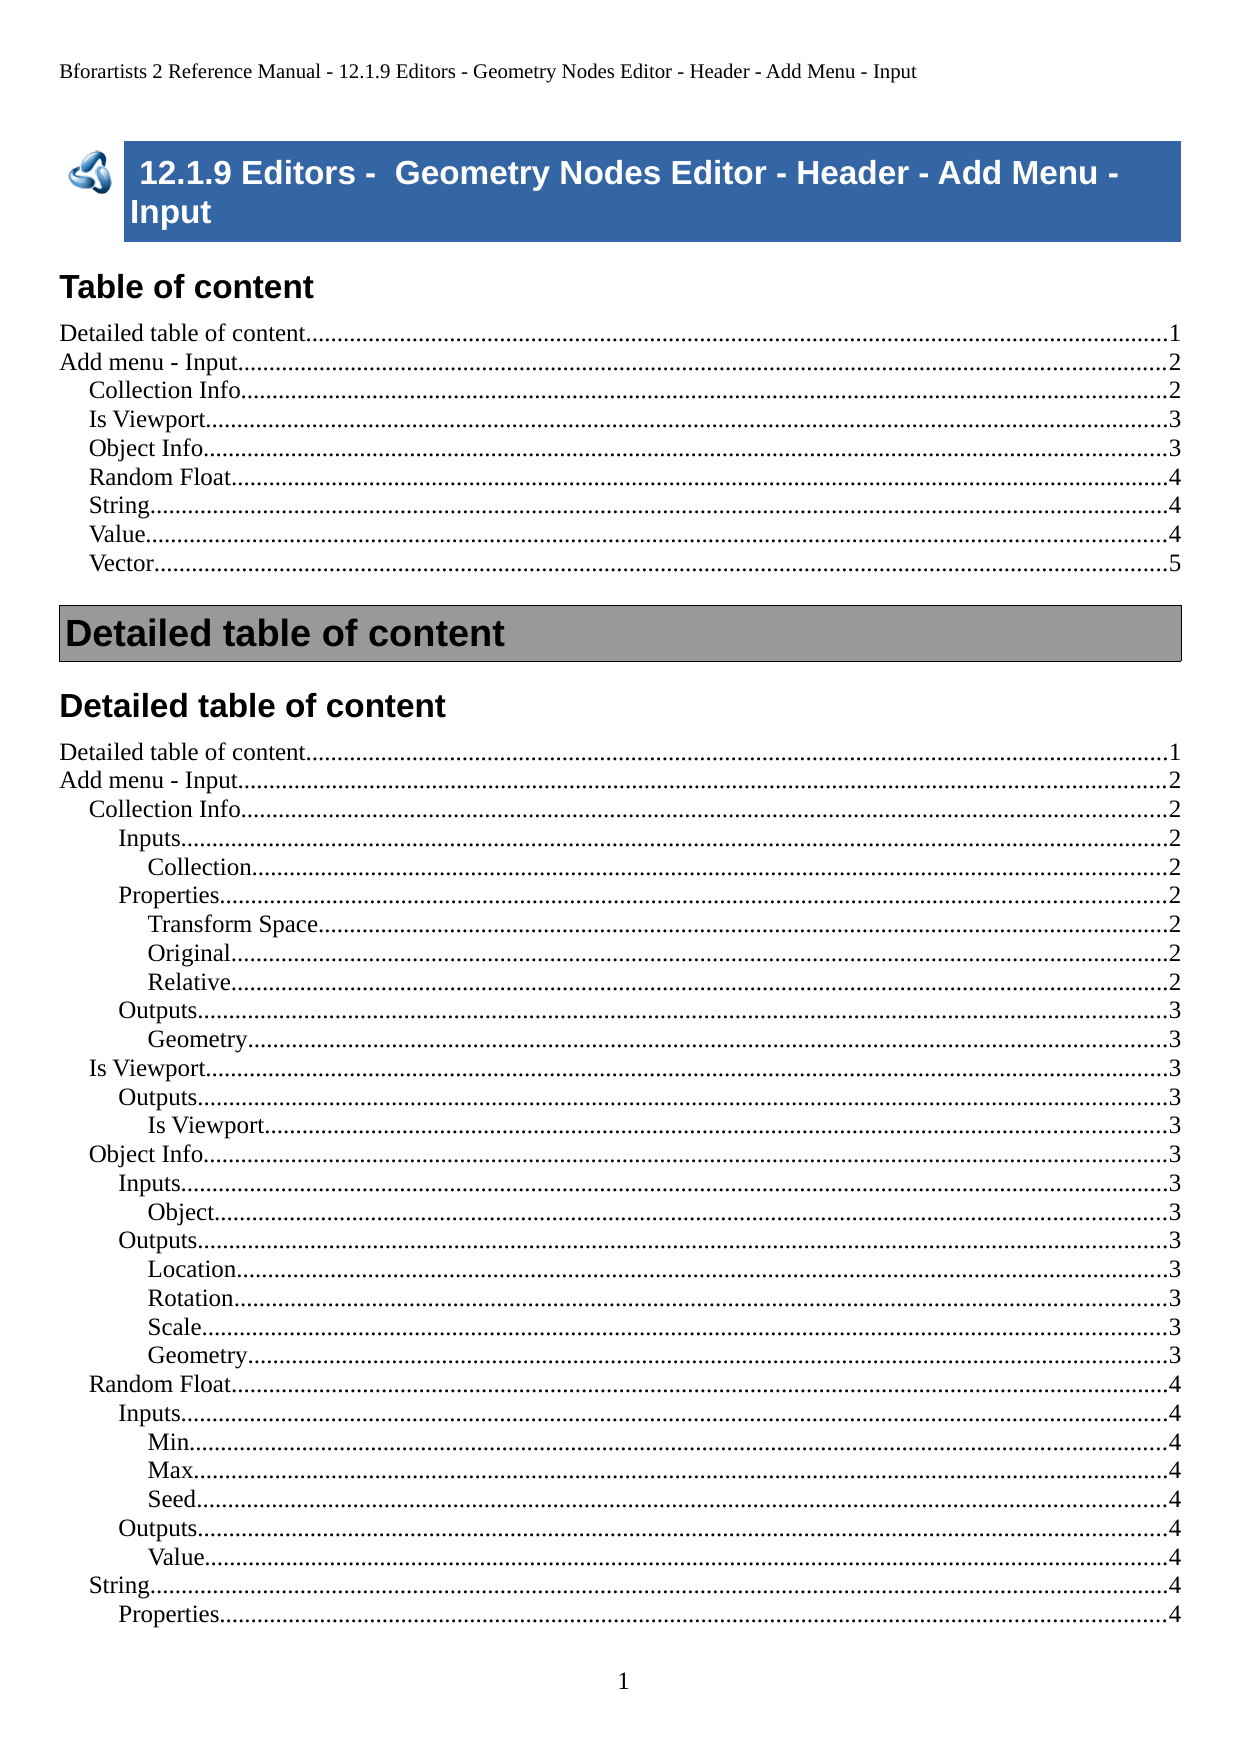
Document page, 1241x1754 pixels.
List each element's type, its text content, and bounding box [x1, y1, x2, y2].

text Object Info 3 [88, 433, 1181, 462]
text Collection Info 2 [88, 794, 1181, 823]
text Rotation 3 [147, 1283, 1181, 1312]
text Collection 2 [147, 852, 1181, 880]
text Inputs 2 [118, 823, 1181, 852]
table_header 12.1.9 Editors - Geometry Nodes Editor - Header - Add Menu - Input [124, 141, 1181, 242]
text Location 3 [147, 1254, 1181, 1283]
text Original 2 [147, 938, 1181, 967]
text Properties 2 [118, 880, 1181, 909]
text Max 4 [147, 1455, 1181, 1484]
text Min 4 [147, 1427, 1181, 1455]
text Geometry 3 [147, 1340, 1181, 1369]
text Object Info 3 [88, 1139, 1181, 1168]
text Random Float 4 [88, 462, 1181, 490]
text Outputs 3 [118, 995, 1181, 1024]
text Value 4 [147, 1542, 1181, 1570]
text Properties 4 [118, 1599, 1181, 1628]
text String 4 [88, 490, 1181, 519]
text Inputs 3 [118, 1168, 1181, 1197]
text Is Viewport 3 [88, 404, 1181, 433]
text Inputs 4 [118, 1398, 1181, 1427]
text Is Viewport 3 [88, 1053, 1181, 1082]
text Scale 3 [147, 1312, 1181, 1340]
text String 4 [88, 1570, 1181, 1599]
text Relative 2 [147, 967, 1181, 995]
text Value 4 [88, 519, 1181, 548]
text Outputs 4 [118, 1513, 1181, 1542]
text Geometry 3 [147, 1024, 1181, 1053]
text Seed 4 [147, 1484, 1181, 1513]
text Collection Info 2 [88, 375, 1181, 404]
text Detailed table of content 1 [59, 737, 1181, 765]
text Is Viewport 3 [147, 1110, 1181, 1139]
picture [65, 147, 114, 197]
text Outputs 3 [118, 1082, 1181, 1110]
text Add menu - Input 2 [59, 765, 1181, 794]
subtitle Table of content [59, 267, 1181, 305]
text Outputs 3 [118, 1225, 1181, 1254]
subtitle Detailed table of content [59, 686, 1181, 724]
table_header [59, 141, 124, 242]
text Add menu - Input 2 [59, 347, 1181, 375]
text Vector 5 [88, 548, 1181, 577]
text Transform Space 2 [147, 909, 1181, 938]
table_header Detailed table of content [60, 606, 1181, 661]
text Random Float 4 [88, 1369, 1181, 1398]
text Object 3 [147, 1197, 1181, 1225]
text Detailed table of content 1 [59, 318, 1181, 347]
